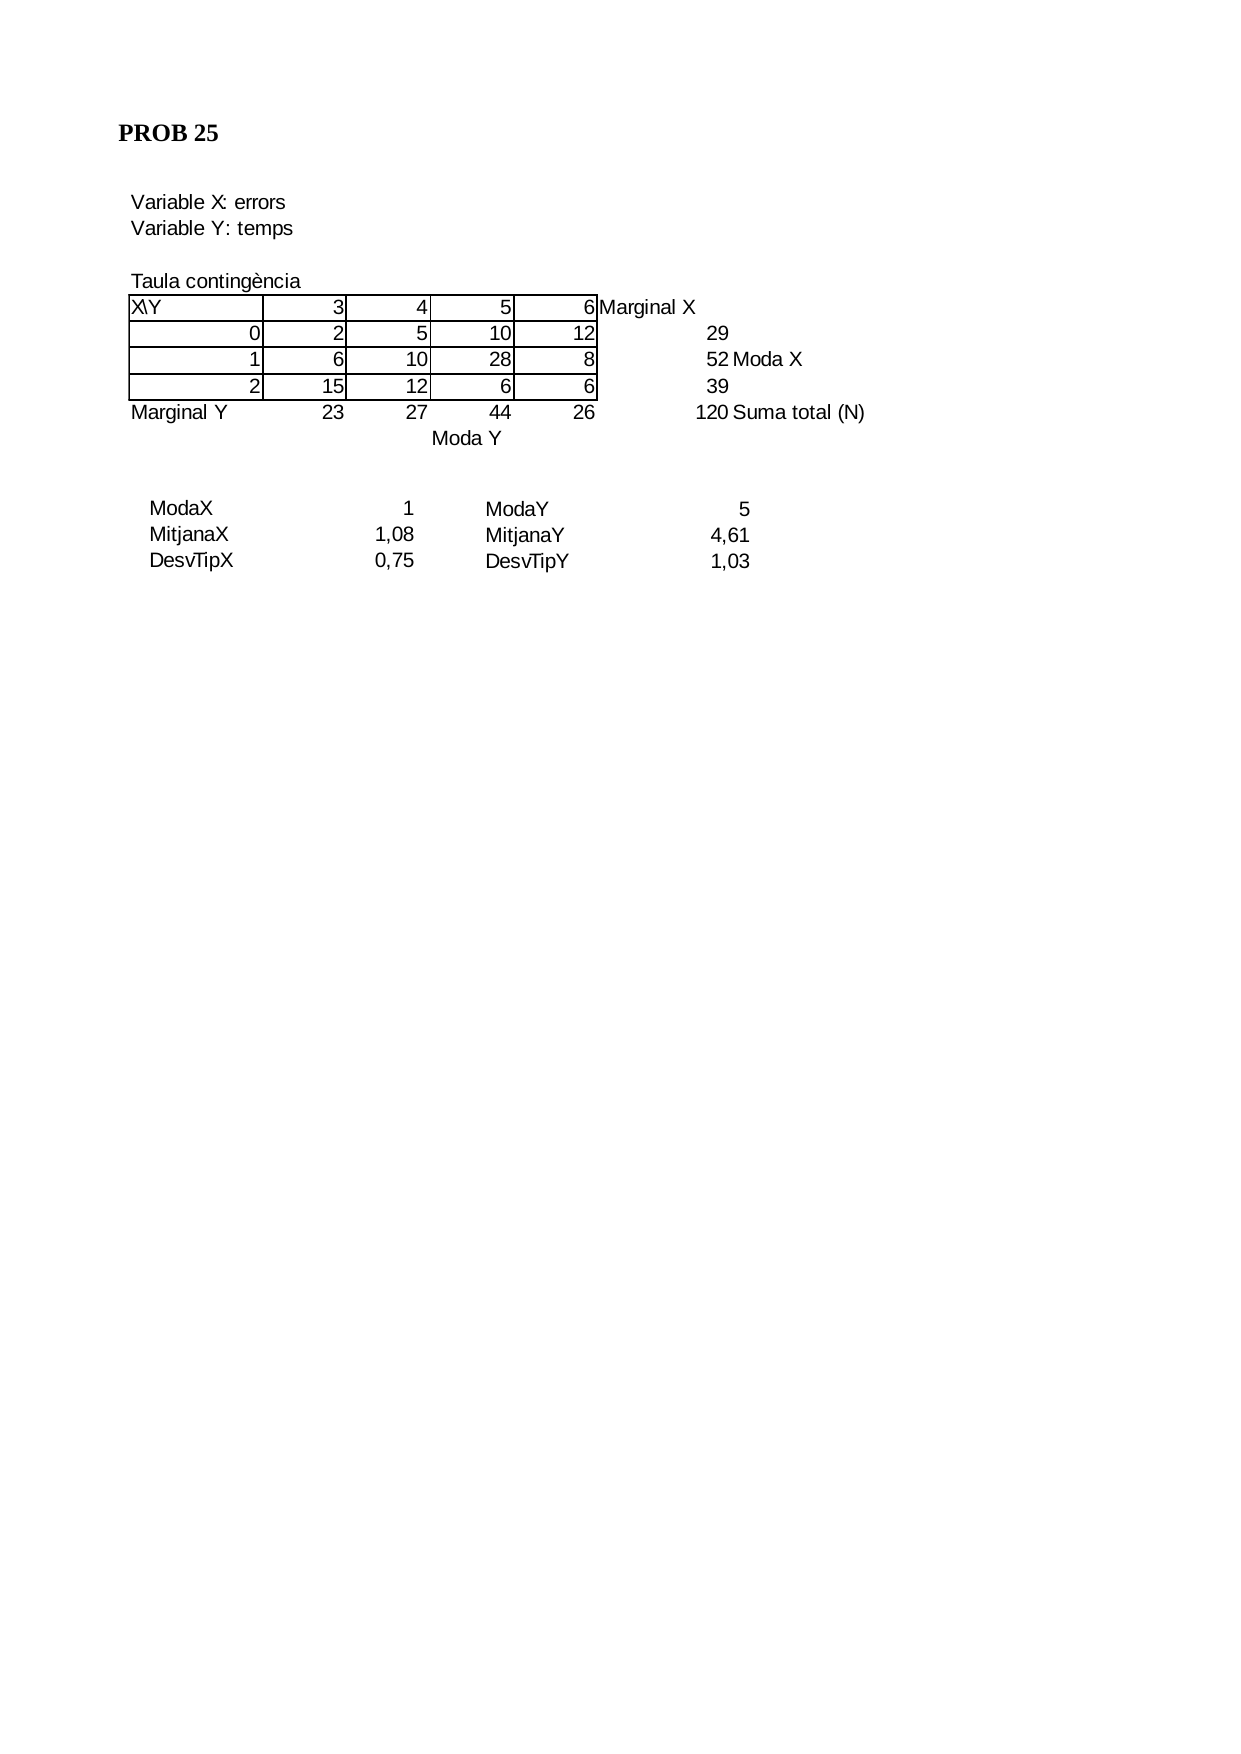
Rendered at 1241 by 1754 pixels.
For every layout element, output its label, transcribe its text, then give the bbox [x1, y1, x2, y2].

text PROB 25 [118, 118, 1122, 147]
